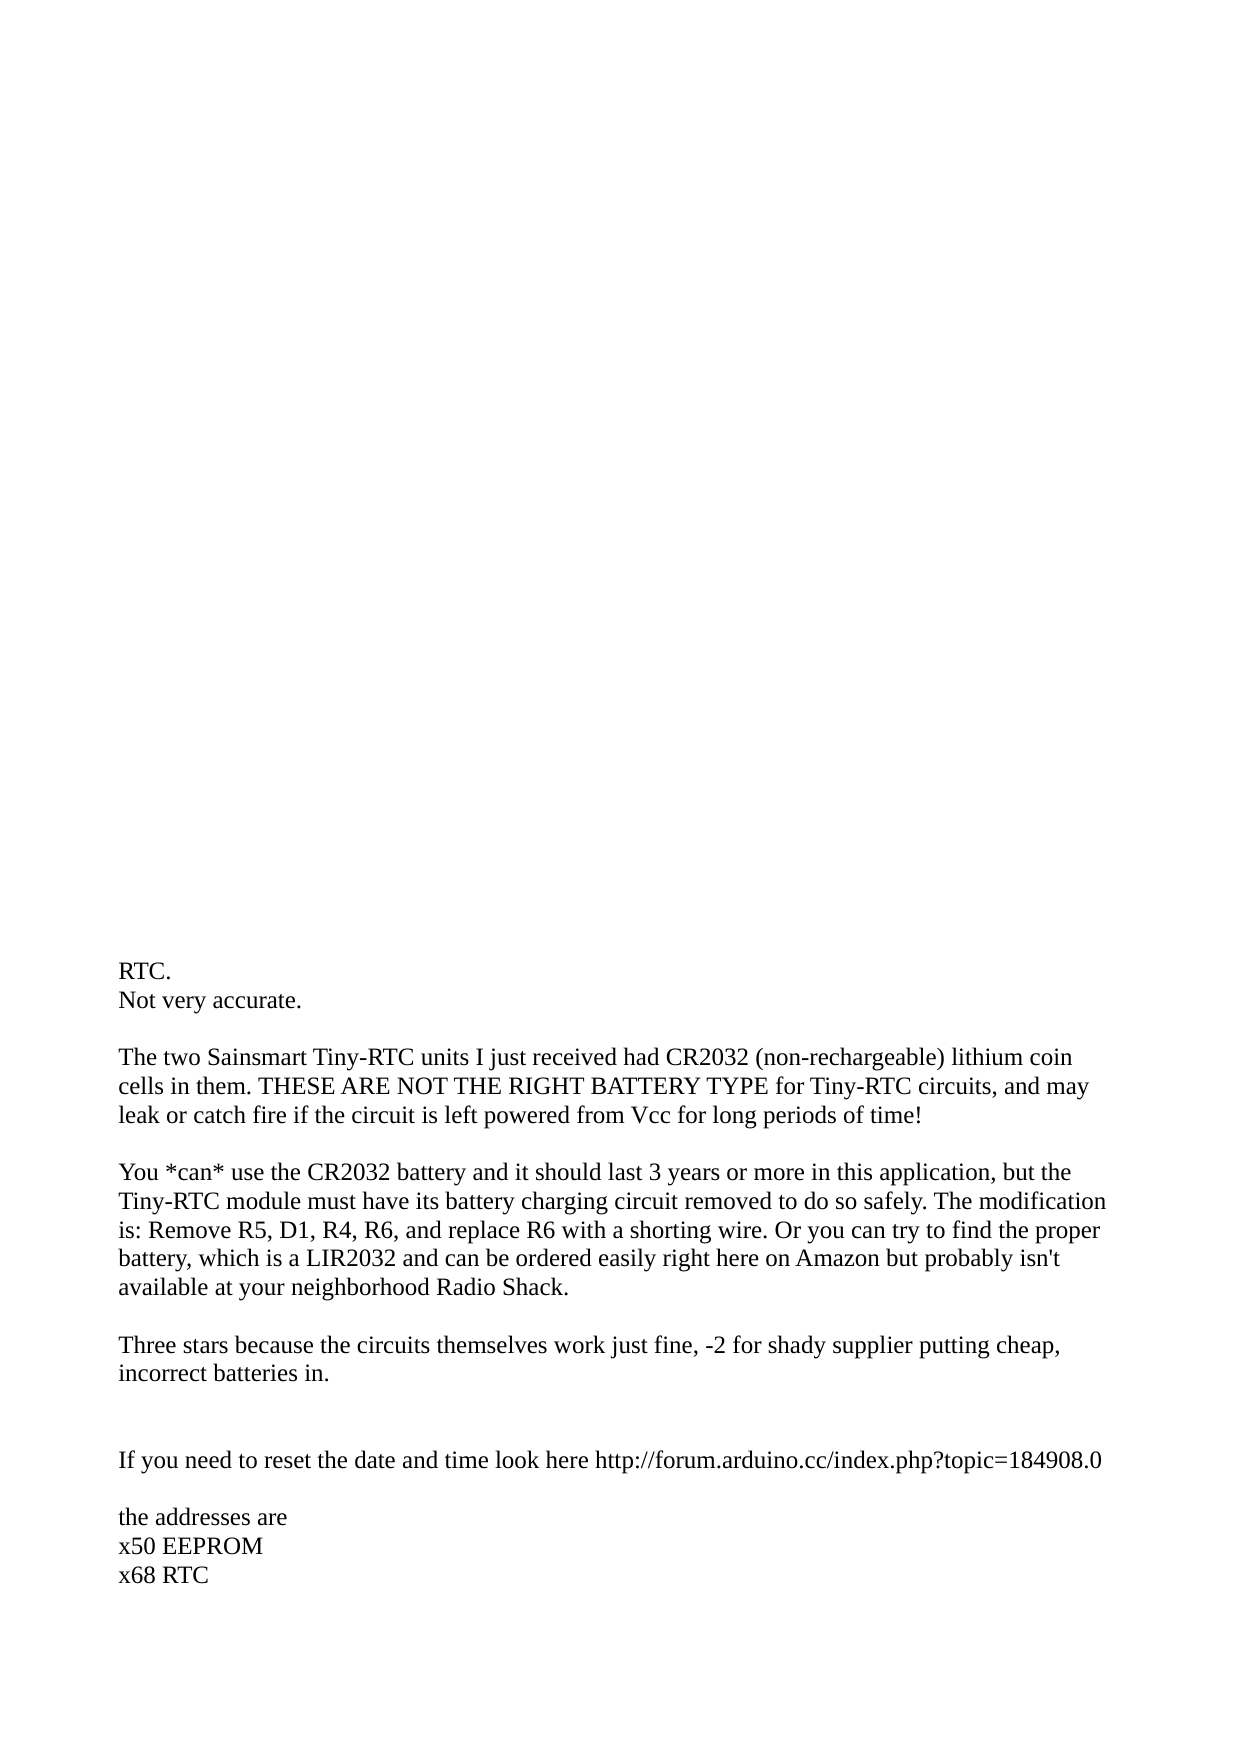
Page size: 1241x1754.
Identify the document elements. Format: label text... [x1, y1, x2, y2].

text Not very accurate. [118, 985, 1122, 1013]
text RTC. [118, 956, 1122, 985]
text If you need to reset the date and time look here http://forum.arduino.cc/index.php?topic=184908.0 the addresses are x50 EEPROM x68 RTC [118, 1416, 1122, 1588]
text The two Sainsmart Tiny-RTC units I just received had CR2032 (non-rechargeable) lithium coin cells in them. THESE ARE NOT THE RIGHT BATTERY TYPE for Tiny-RTC circuits, and may leak or catch fire if the circuit is left powered from Vcc for long periods of time! You *can* use the CR2032 battery and it should last 3 years or more in this application, but the Tiny-RTC module must have its battery charging circuit removed to do so safely. The modification is: Remove R5, D1, R4, R6, and replace R6 with a shorting wire. Or you can try to find the proper battery, which is a LIR2032 and can be ordered easily right here on Amazon but probably isn't available at your neighborhood Radio Shack. Three stars because the circuits themselves work just fine, -2 for shady supplier putting cheap, incorrect batteries in. [118, 1042, 1122, 1387]
